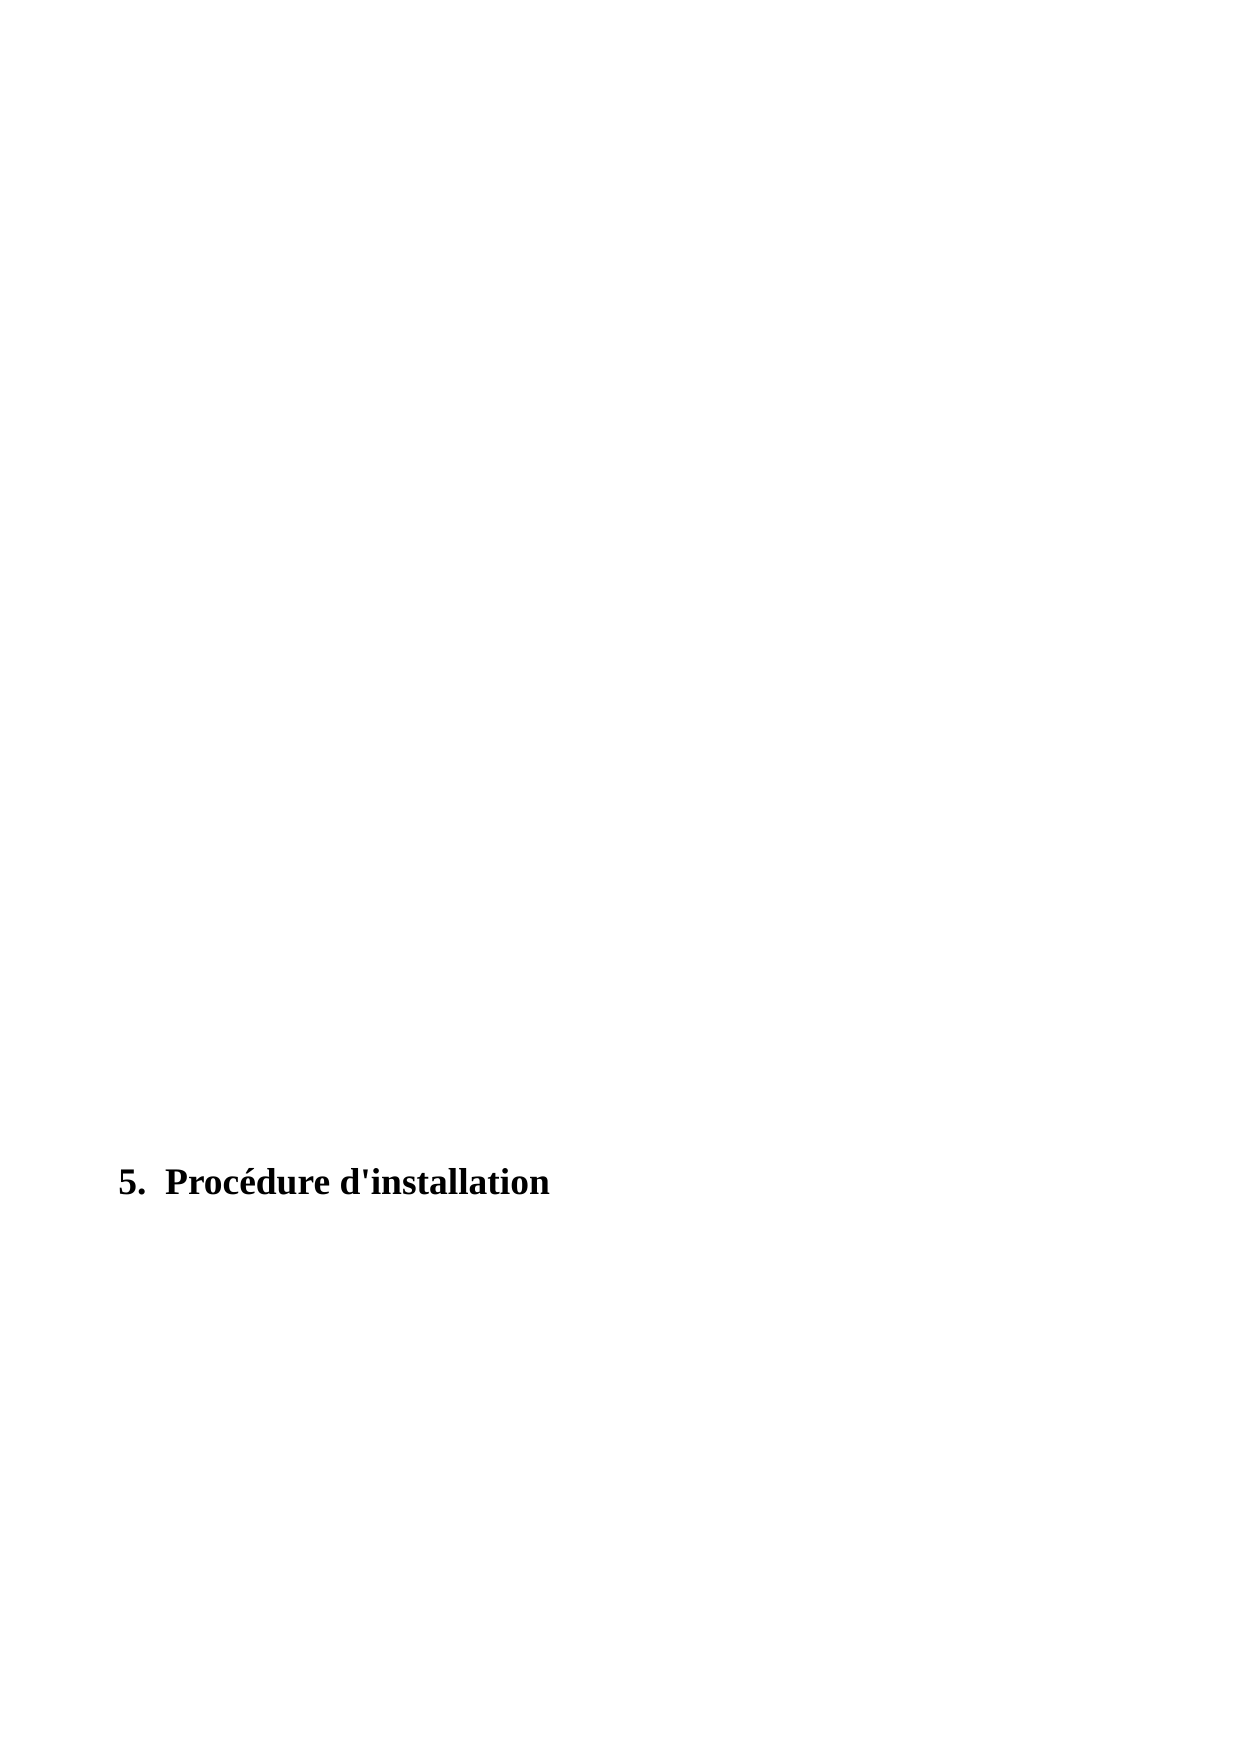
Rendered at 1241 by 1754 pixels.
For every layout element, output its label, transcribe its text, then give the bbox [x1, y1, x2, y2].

subtitle 2.2. Mécanique de persistance des positions (Drag & Drop) [118, 463, 1122, 496]
list Installez les dépendances avec la commande : npm install [118, 1310, 1122, 1339]
subtitle 2.1. Sécurité et intégrité (Liaison Créateur / Board) [118, 263, 1122, 296]
text Pour éviter les fuites de données et sécuriser l'API, une association stricte (1,1) - (0,N) lie l'entité BOARD à l'entité USER. Chaque tableau possède un identifiant de créateur exclusif. Ainsi, l'API est configurée pour ne renvoyer à l'utilisateur que les tableaux dont il est le propriétaire, et interdit toute modification d'un tableau tiers. [118, 316, 1122, 444]
subtitle 2.4. Intégrité référentielle en cascade [118, 895, 1122, 929]
list Lancez le serveur en mode développement : npm run develop [118, 1358, 1122, 1387]
subtitle 4. Justification des choix de modélisation [118, 118, 1122, 161]
text Pour qu'un outil Kanban soit utilisable, la position des éléments doit persister après un rechargement de la page. C'est pourquoi les entités list et card possèdent toutes deux un attribut order de type Entier. Lorsqu'une carte est glissée et déposée sur le frontend, l'API met instantanément à jour ce champ pour refléter le nouvel ordre de la liste en base de données. [118, 516, 1122, 644]
subtitle 5. Procédure d'installation [118, 1159, 1122, 1202]
text La modélisation prévoit que la suppression d'une entité parente entraîne la destruction de ses enfants. Si un utilisateur supprime un BOARD, toutes les LIST et CARD associées sont détruites. Cela garantit une base de données propre, sans aucune donnée "orpheline". [118, 948, 1122, 1043]
subtitle 2.3. Optimisation des requêtes (Raccourci relationnel) [118, 662, 1122, 696]
list Ouvrez un terminal dans le dossier /backend. [118, 1263, 1122, 1291]
text Frontend (React) [118, 1519, 1122, 1548]
text Backend (Strapi) [118, 1215, 1122, 1244]
list Étape cruciale : Connectez-vous au panel d'administration Strapi (http://localhost:1337/admin). Dans "Settings" > "Roles" > "Authenticated", cochez les permissions "find", "create", "update" et "delete" pour les collections Board, List et Card. [118, 1405, 1122, 1500]
list Ouvrez un terminal dans le dossier /frontend. [118, 1567, 1122, 1595]
text Afin de répondre aux exigences de robustesse de l'application, les choix conceptuels suivants ont été appliqués : [118, 182, 1122, 244]
text Si conceptuellement une carte appartient à une liste qui elle-même appartient à un tableau (imbrication classique), une association directe a été ajoutée entre BOARD et CARD. L'objectif : Réduire la complexité des requêtes. Lorsqu'un utilisateur ouvre un tableau, l'API peut récupérer l'intégralité du contenu (Listes + Cartes) via une seule requête optimisée, permettant à l'application de supporter théoriquement un très grand nombre de tâches sans ralentissement. [118, 716, 1122, 876]
